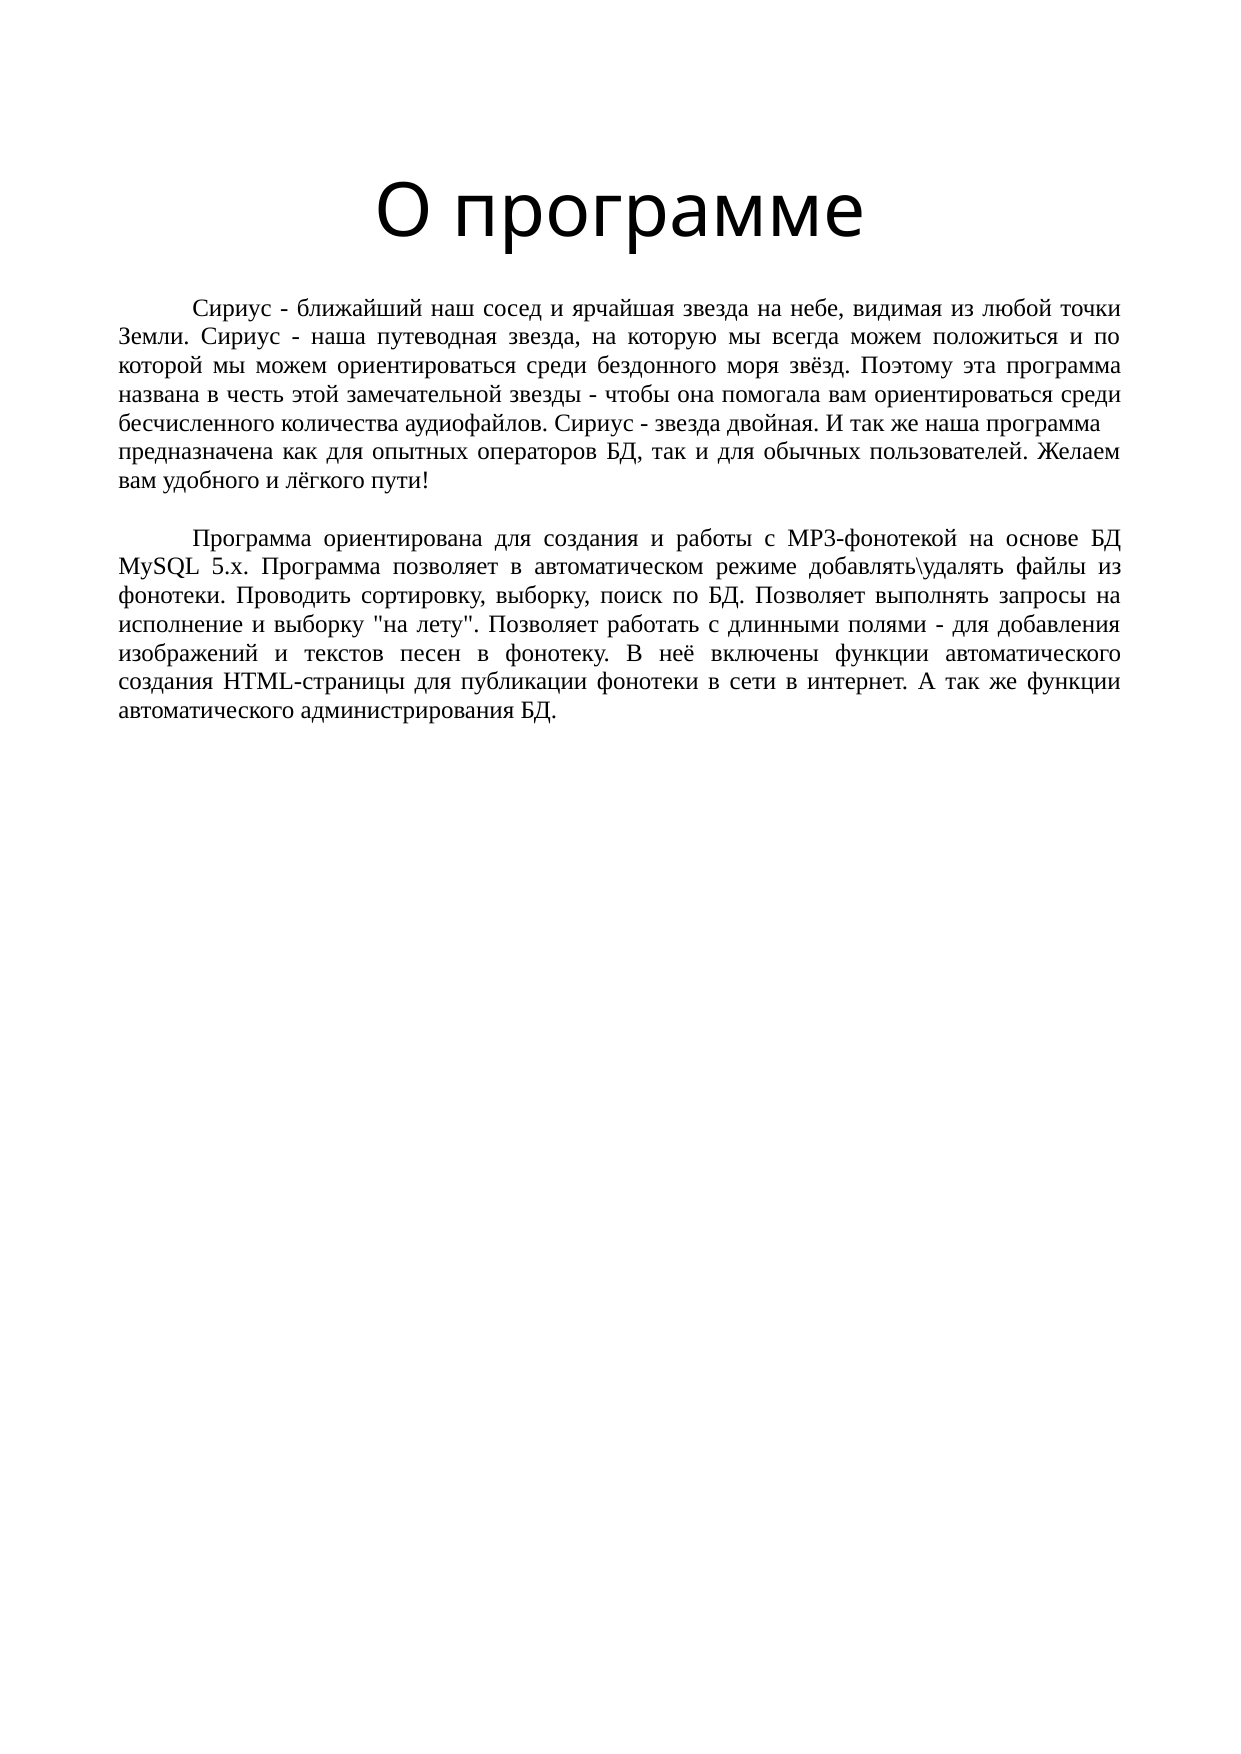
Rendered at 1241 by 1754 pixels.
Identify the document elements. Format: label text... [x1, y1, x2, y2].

text О программе [118, 156, 1122, 259]
text Сириус - ближайший наш сосед и ярчайшая звезда на небе, видимая из любой точки Земли. Сириус - наша путеводная звезда, на которую мы всегда можем положиться и по которой мы можем ориентироваться среди бездонного моря звёзд. Поэтому эта программа названа в честь этой замечательной звезды - чтобы она помогала вам ориентироваться среди бесчисленного количества аудиофайлов. Сириус - звезда двойная. И так же наша программа [118, 293, 1122, 436]
text предназначена как для опытных операторов БД, так и для обычных пользователей. Желаем вам удобного и лёгкого пути! [118, 436, 1122, 494]
text Программа ориентирована для создания и работы с MP3-фонотекой на основе БД MySQL 5.x. Программа позволяет в автоматическом режиме добавлять\удалять файлы из фонотеки. Проводить сортировку, выборку, поиск по БД. Позволяет выполнять запросы на исполнение и выборку "на лету". Позволяет работать с длинными полями - для добавления изображений и текстов песен в фонотеку. В неё включены функции автоматического создания HTML-страницы для публикации фонотеки в сети в интернет. А так же функции автоматического администрирования БД. [118, 523, 1122, 724]
